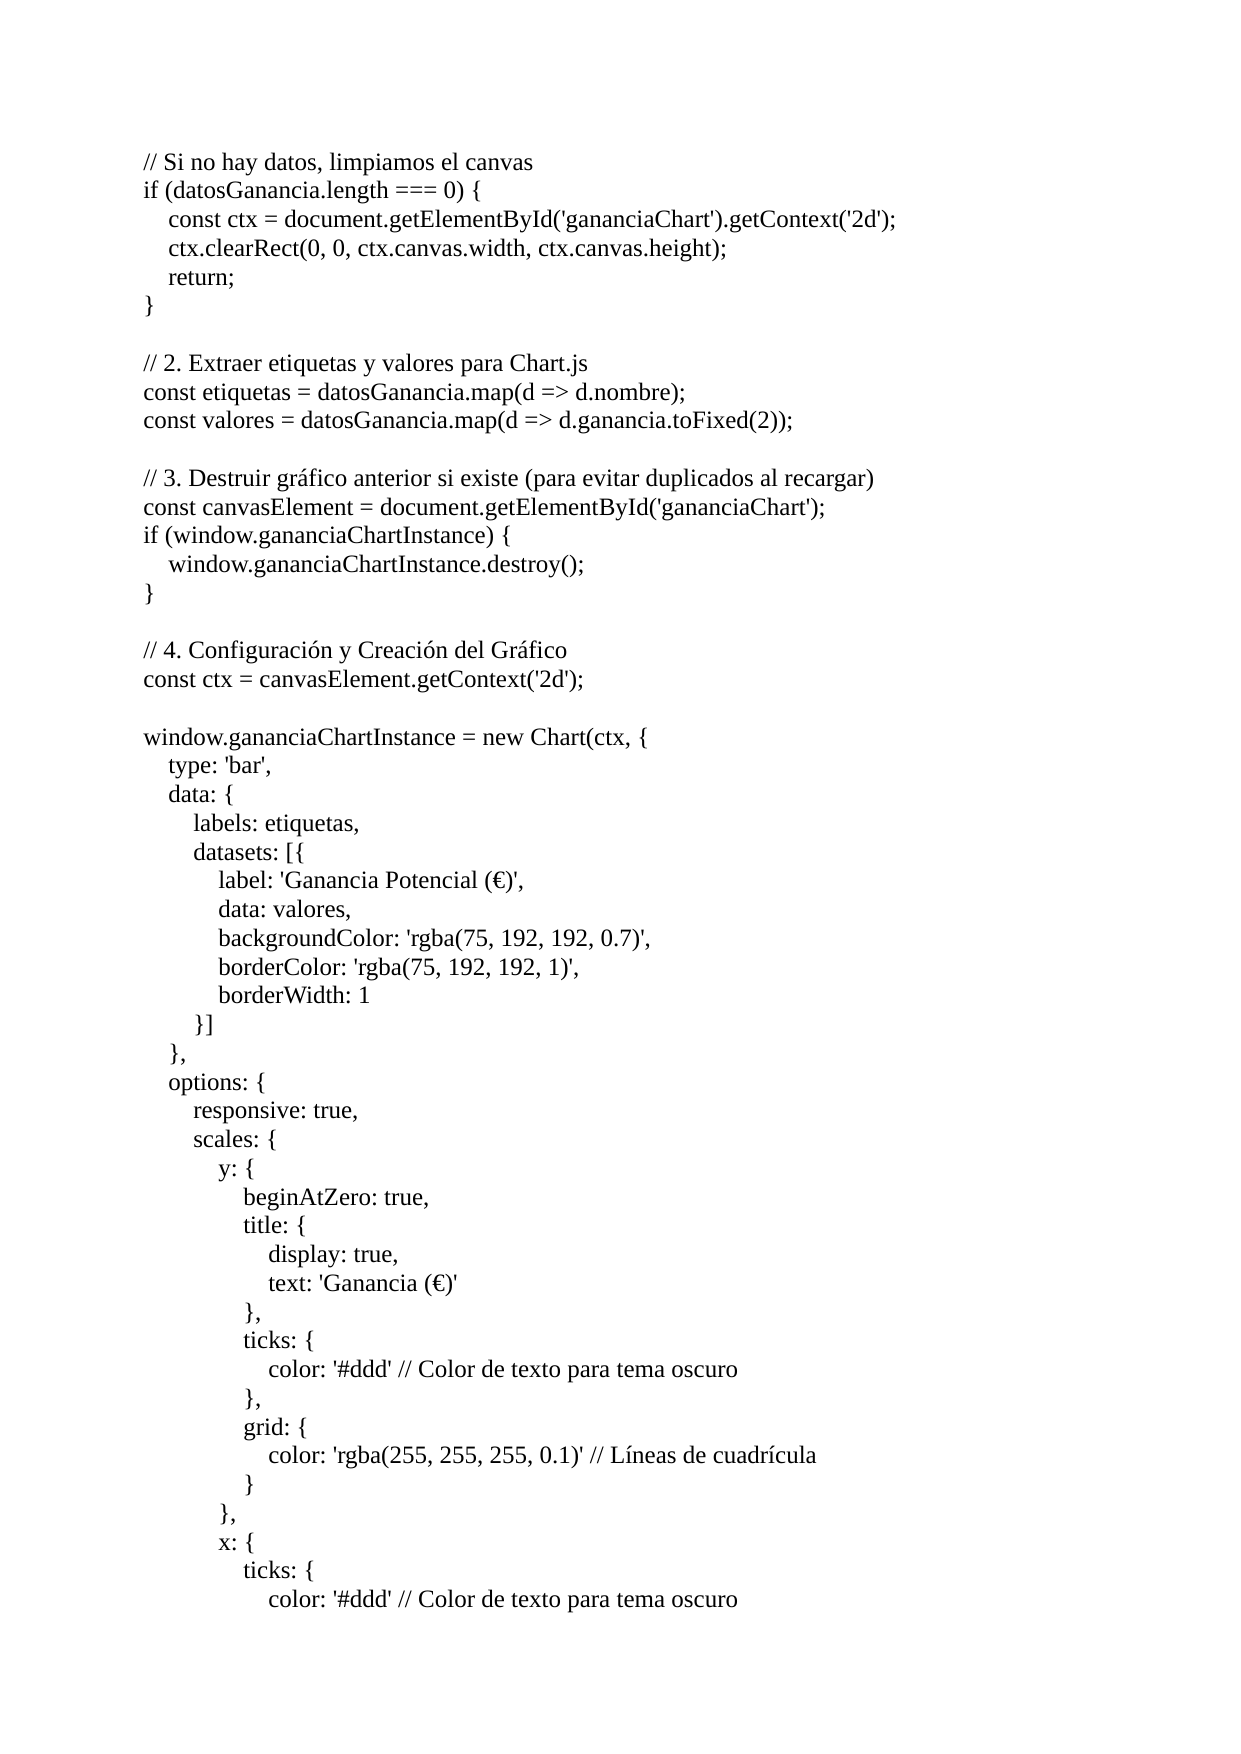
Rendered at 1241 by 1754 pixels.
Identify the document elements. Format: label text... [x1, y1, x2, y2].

text if (datosGanancia.length === 0) { [118, 176, 1122, 204]
text const ctx = canvasElement.getContext('2d'); [118, 664, 1122, 693]
text }] [118, 1009, 1122, 1038]
text window.gananciaChartInstance.destroy(); [118, 549, 1122, 578]
text text: 'Ganancia (€)' [118, 1268, 1122, 1297]
text ticks: { [118, 1326, 1122, 1354]
text }, [118, 1383, 1122, 1412]
text } [118, 1469, 1122, 1498]
text data: valores, [118, 894, 1122, 923]
text grid: { [118, 1412, 1122, 1441]
text } [118, 291, 1122, 319]
text // 2. Extraer etiquetas y valores para Chart.js [118, 348, 1122, 377]
text if (window.gananciaChartInstance) { [118, 521, 1122, 549]
text options: { [118, 1067, 1122, 1096]
text color: 'rgba(255, 255, 255, 0.1)' // Líneas de cuadrícula [118, 1441, 1122, 1469]
text data: { [118, 779, 1122, 808]
text borderColor: 'rgba(75, 192, 192, 1)', [118, 952, 1122, 981]
text beginAtZero: true, [118, 1182, 1122, 1211]
text ticks: { [118, 1556, 1122, 1584]
text labels: etiquetas, [118, 808, 1122, 837]
text }, [118, 1038, 1122, 1067]
text backgroundColor: 'rgba(75, 192, 192, 0.7)', [118, 923, 1122, 952]
text // Si no hay datos, limpiamos el canvas [118, 147, 1122, 176]
text }, [118, 1498, 1122, 1527]
text ctx.clearRect(0, 0, ctx.canvas.width, ctx.canvas.height); [118, 233, 1122, 262]
text scales: { [118, 1124, 1122, 1153]
text const canvasElement = document.getElementById('gananciaChart'); [118, 492, 1122, 521]
text color: '#ddd' // Color de texto para tema oscuro [118, 1584, 1122, 1613]
text label: 'Ganancia Potencial (€)', [118, 866, 1122, 894]
text }, [118, 1297, 1122, 1326]
text // 3. Destruir gráfico anterior si existe (para evitar duplicados al recargar) [118, 463, 1122, 492]
text y: { [118, 1153, 1122, 1182]
text const valores = datosGanancia.map(d => d.ganancia.toFixed(2)); [118, 406, 1122, 434]
text title: { [118, 1211, 1122, 1239]
text return; [118, 262, 1122, 291]
text const etiquetas = datosGanancia.map(d => d.nombre); [118, 377, 1122, 406]
text type: 'bar', [118, 751, 1122, 779]
text x: { [118, 1527, 1122, 1556]
text borderWidth: 1 [118, 981, 1122, 1009]
text window.gananciaChartInstance = new Chart(ctx, { [118, 722, 1122, 751]
text display: true, [118, 1239, 1122, 1268]
text // 4. Configuración y Creación del Gráfico [118, 636, 1122, 664]
text } [118, 578, 1122, 607]
text datasets: [{ [118, 837, 1122, 866]
text const ctx = document.getElementById('gananciaChart').getContext('2d'); [118, 204, 1122, 233]
text color: '#ddd' // Color de texto para tema oscuro [118, 1354, 1122, 1383]
text responsive: true, [118, 1096, 1122, 1124]
